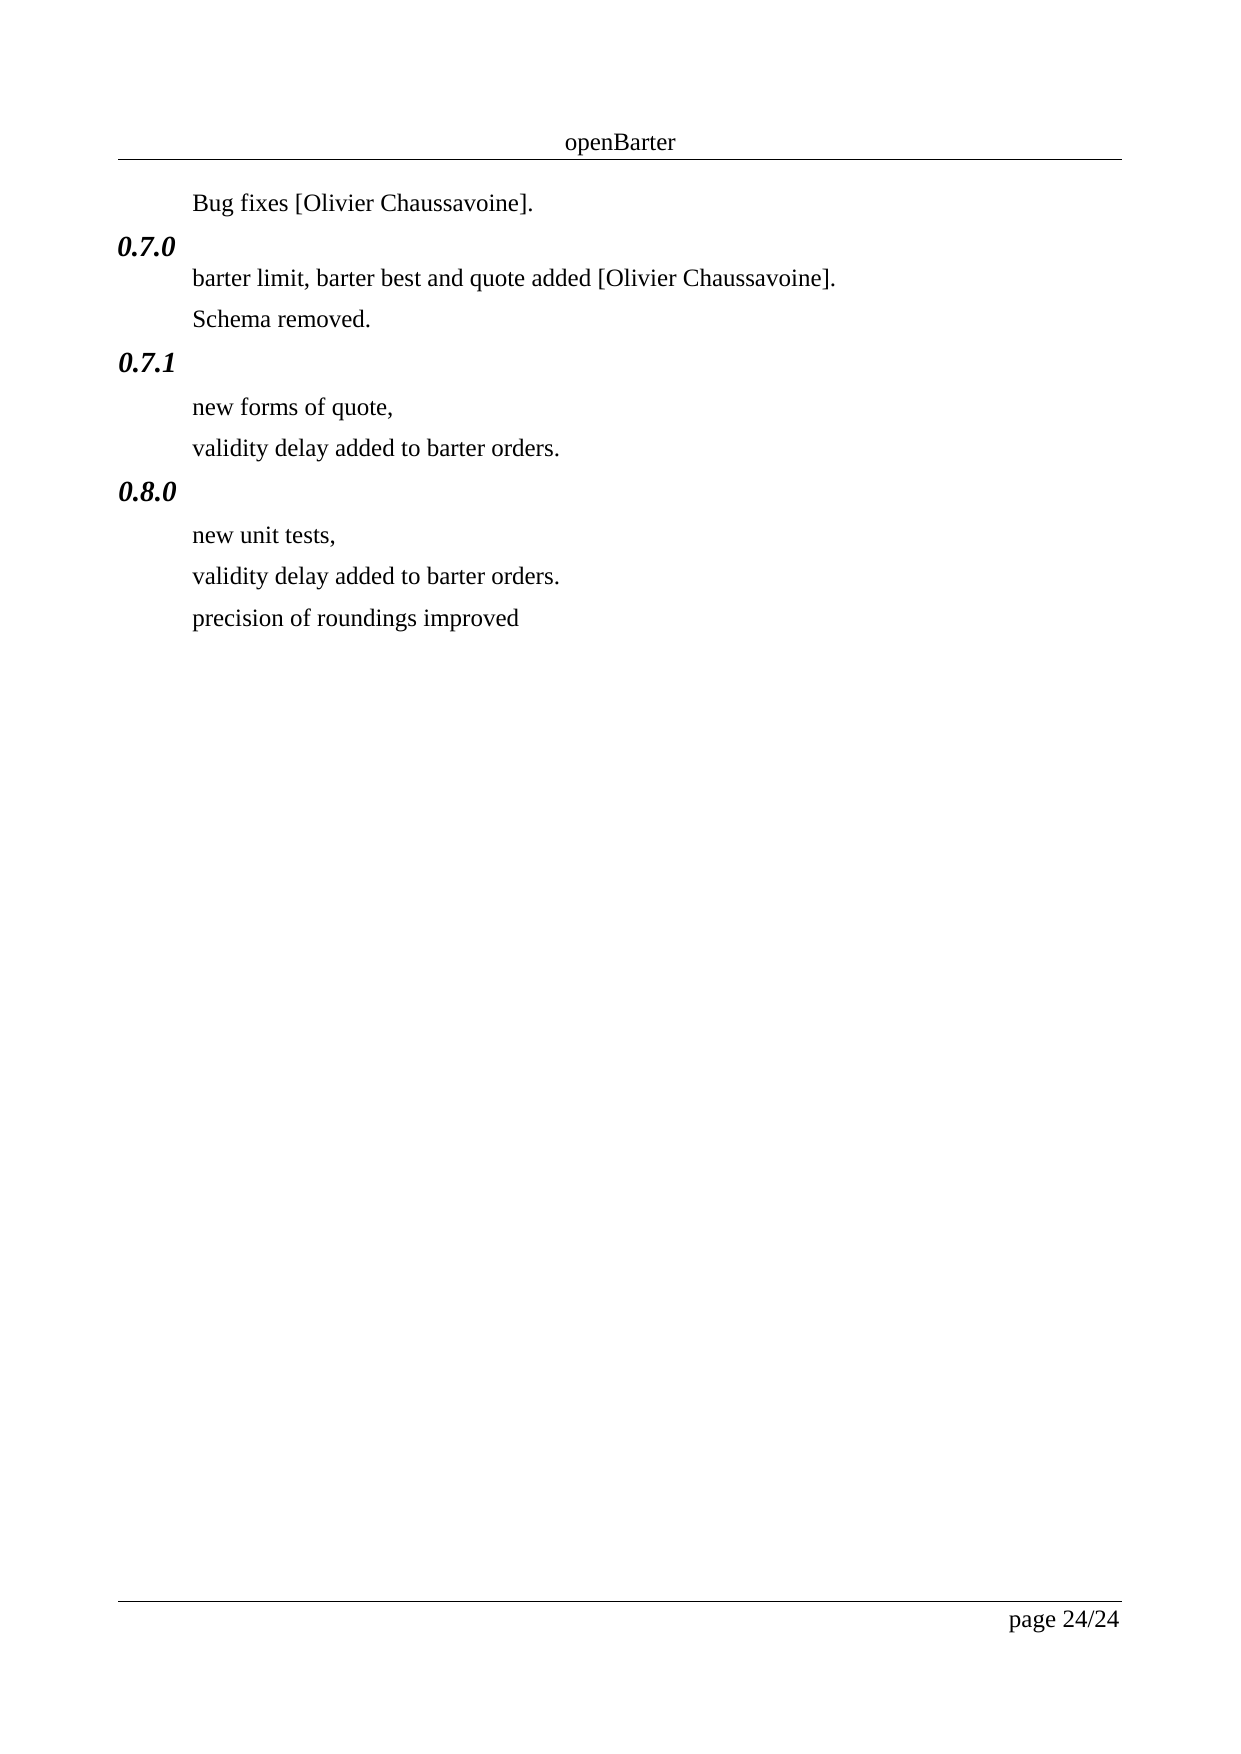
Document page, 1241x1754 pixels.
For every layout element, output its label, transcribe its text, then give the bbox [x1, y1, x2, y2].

text new forms of quote, [118, 392, 1122, 420]
text 0.8.0 [118, 474, 1122, 508]
text precision of roundings improved [118, 603, 1122, 631]
text validity delay added to barter orders. [118, 433, 1122, 462]
text barter limit, barter best and quote added [Olivier Chaussavoine]. [118, 263, 1122, 292]
text 0.7.1 [118, 346, 1122, 379]
text validity delay added to barter orders. [118, 561, 1122, 590]
text Bug fixes [Olivier Chaussavoine]. [118, 188, 1122, 217]
text Schema removed. [118, 304, 1122, 333]
text new unit tests, [118, 520, 1122, 549]
text 0.7.0 [117, 229, 1122, 263]
